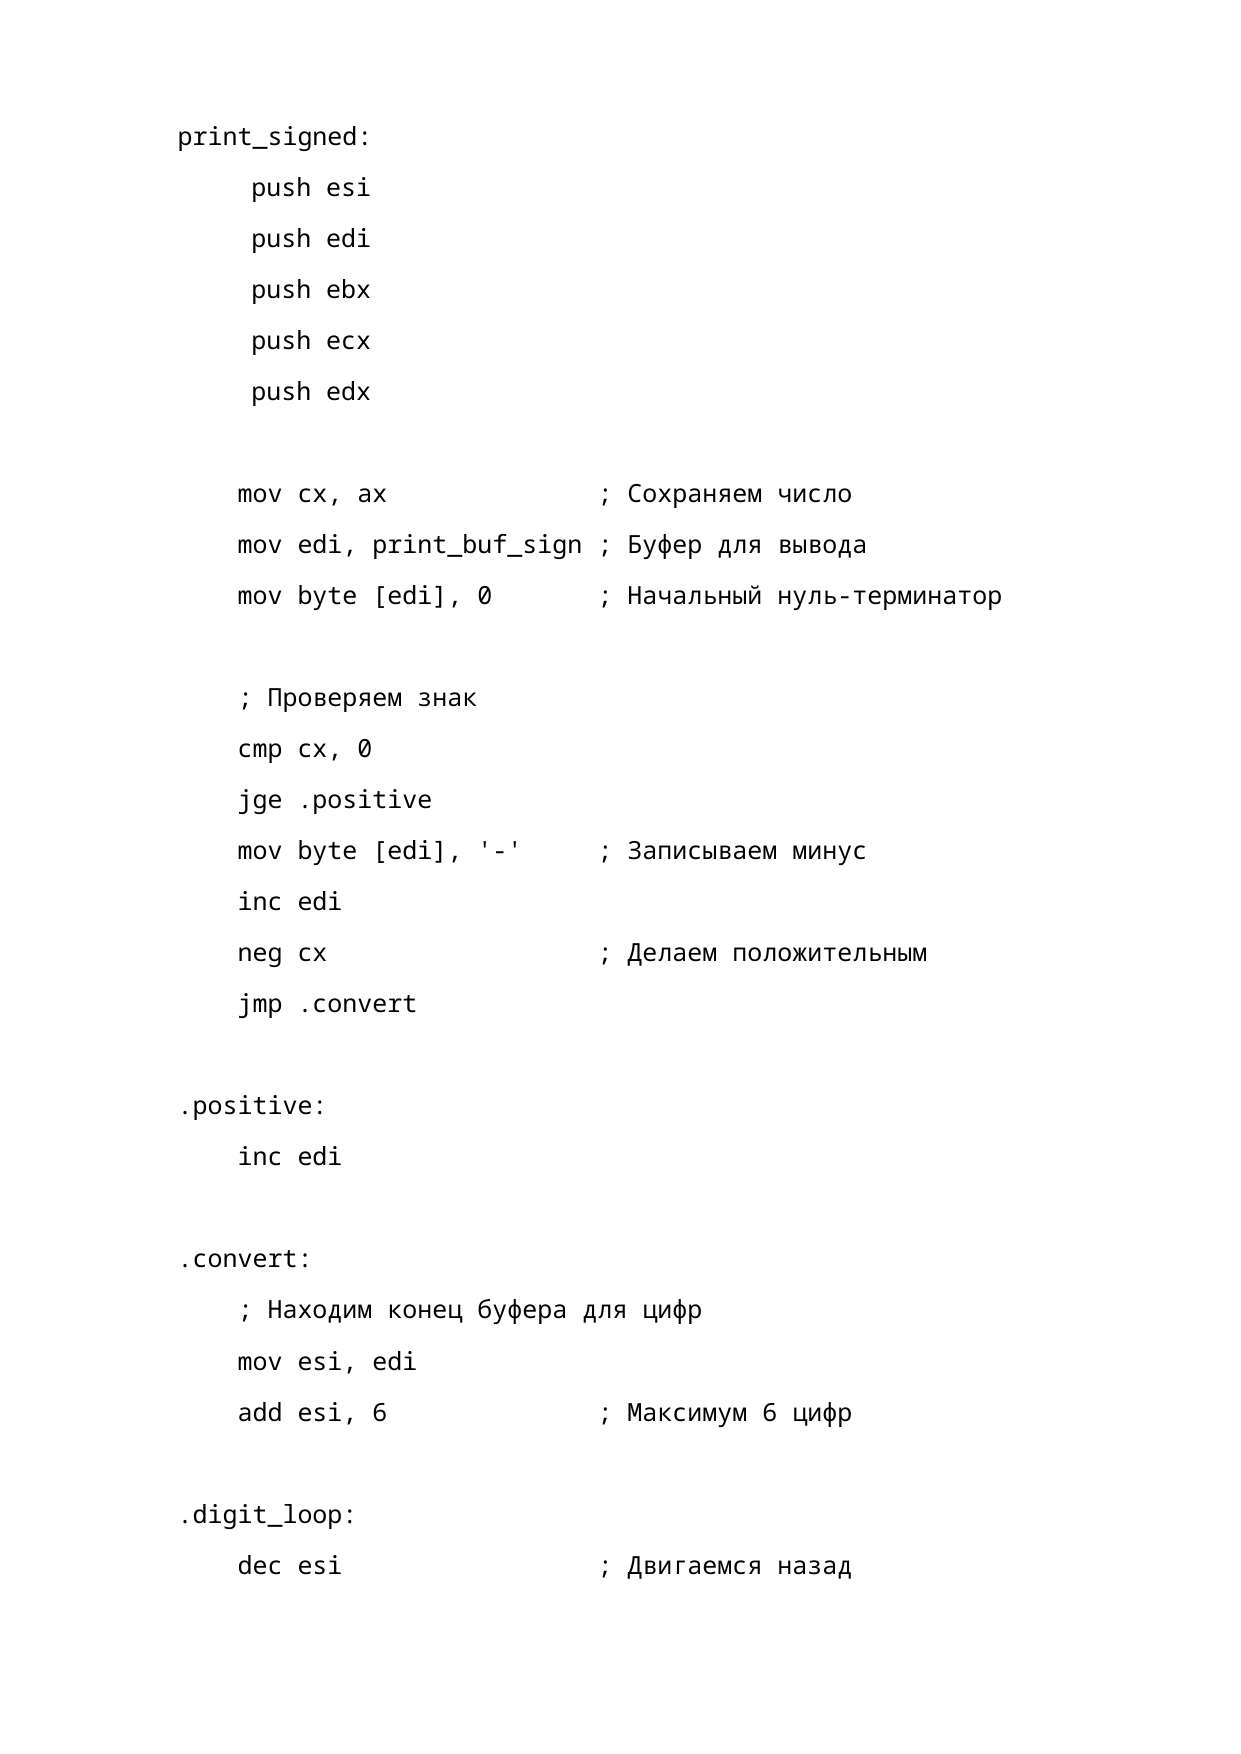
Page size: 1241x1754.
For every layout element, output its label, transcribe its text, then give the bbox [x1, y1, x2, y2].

text mov byte [edi], '-' ; Записываем минус [177, 833, 1152, 867]
text mov esi, edi [177, 1343, 1152, 1377]
text push ebx [177, 271, 1152, 305]
text push ecx [177, 322, 1152, 356]
text mov edi, print_buf_sign ; Буфер для вывода [177, 526, 1152, 561]
text push edx [177, 373, 1152, 407]
text dec esi ; Двигаемся назад [177, 1547, 1152, 1581]
text push esi [177, 169, 1152, 203]
text neg cx ; Делаем положительным [177, 935, 1152, 969]
text cmp cx, 0 [177, 731, 1152, 765]
text .digit_loop: [177, 1496, 1152, 1530]
text jge .positive [177, 782, 1152, 816]
text jmp .convert [177, 986, 1152, 1020]
text add esi, 6 ; Максимум 6 цифр [177, 1394, 1152, 1428]
text print_signed: [177, 118, 1152, 152]
text mov cx, ax ; Сохраняем число [177, 475, 1152, 509]
text ; Находим конец буфера для цифр [177, 1292, 1152, 1326]
text inc edi [177, 884, 1152, 918]
text push edi [177, 220, 1152, 254]
text ; Проверяем знак [177, 679, 1152, 714]
text inc edi [177, 1139, 1152, 1173]
text .positive: [177, 1088, 1152, 1122]
text .convert: [177, 1241, 1152, 1275]
text mov byte [edi], 0 ; Начальный нуль-терминатор [177, 577, 1152, 612]
